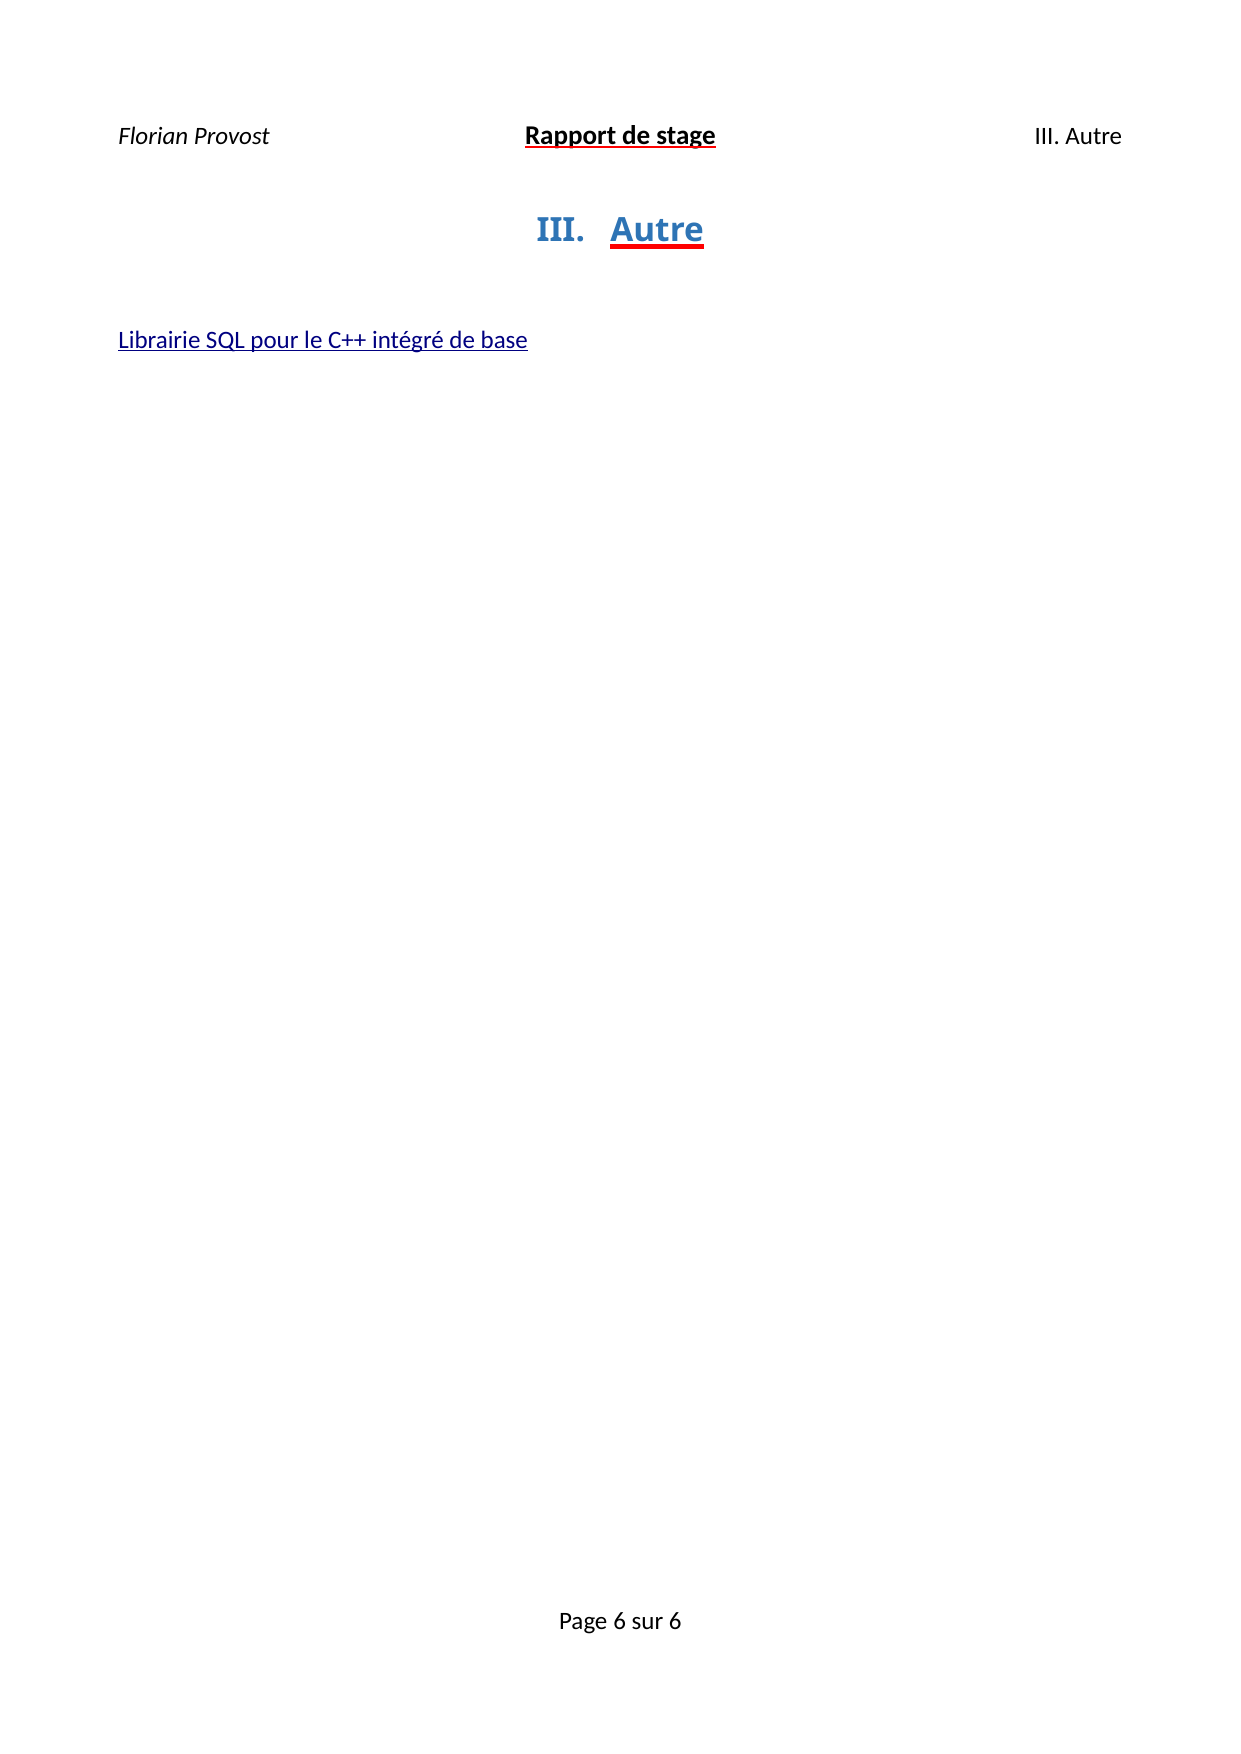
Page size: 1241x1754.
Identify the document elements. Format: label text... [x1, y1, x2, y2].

text Librairie SQL pour le C++ intégré de base [118, 324, 1122, 354]
subtitle Autre [118, 206, 1122, 251]
